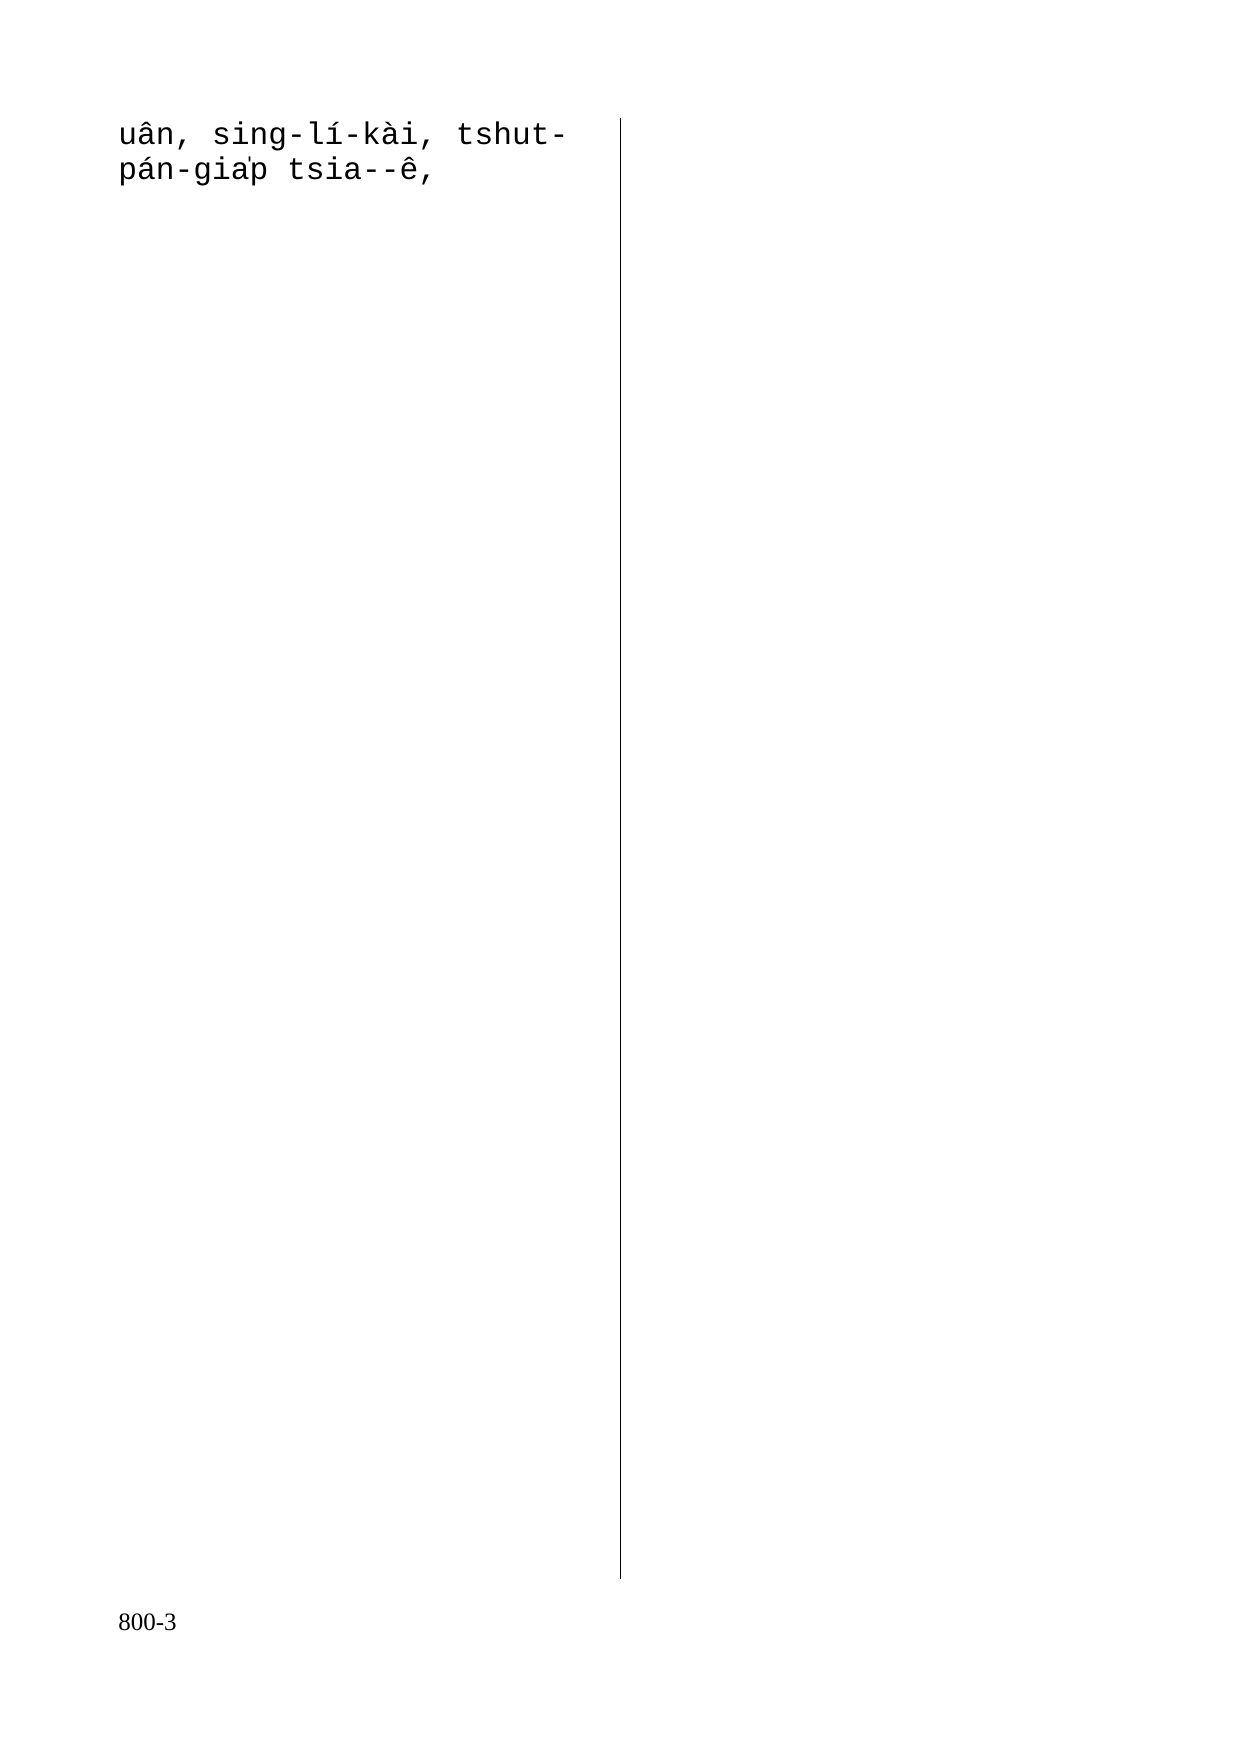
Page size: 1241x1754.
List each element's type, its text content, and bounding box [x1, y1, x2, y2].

text uân, sing-lí-kài, tshut-pán-gia̍p tsia--ê, [118, 118, 618, 189]
